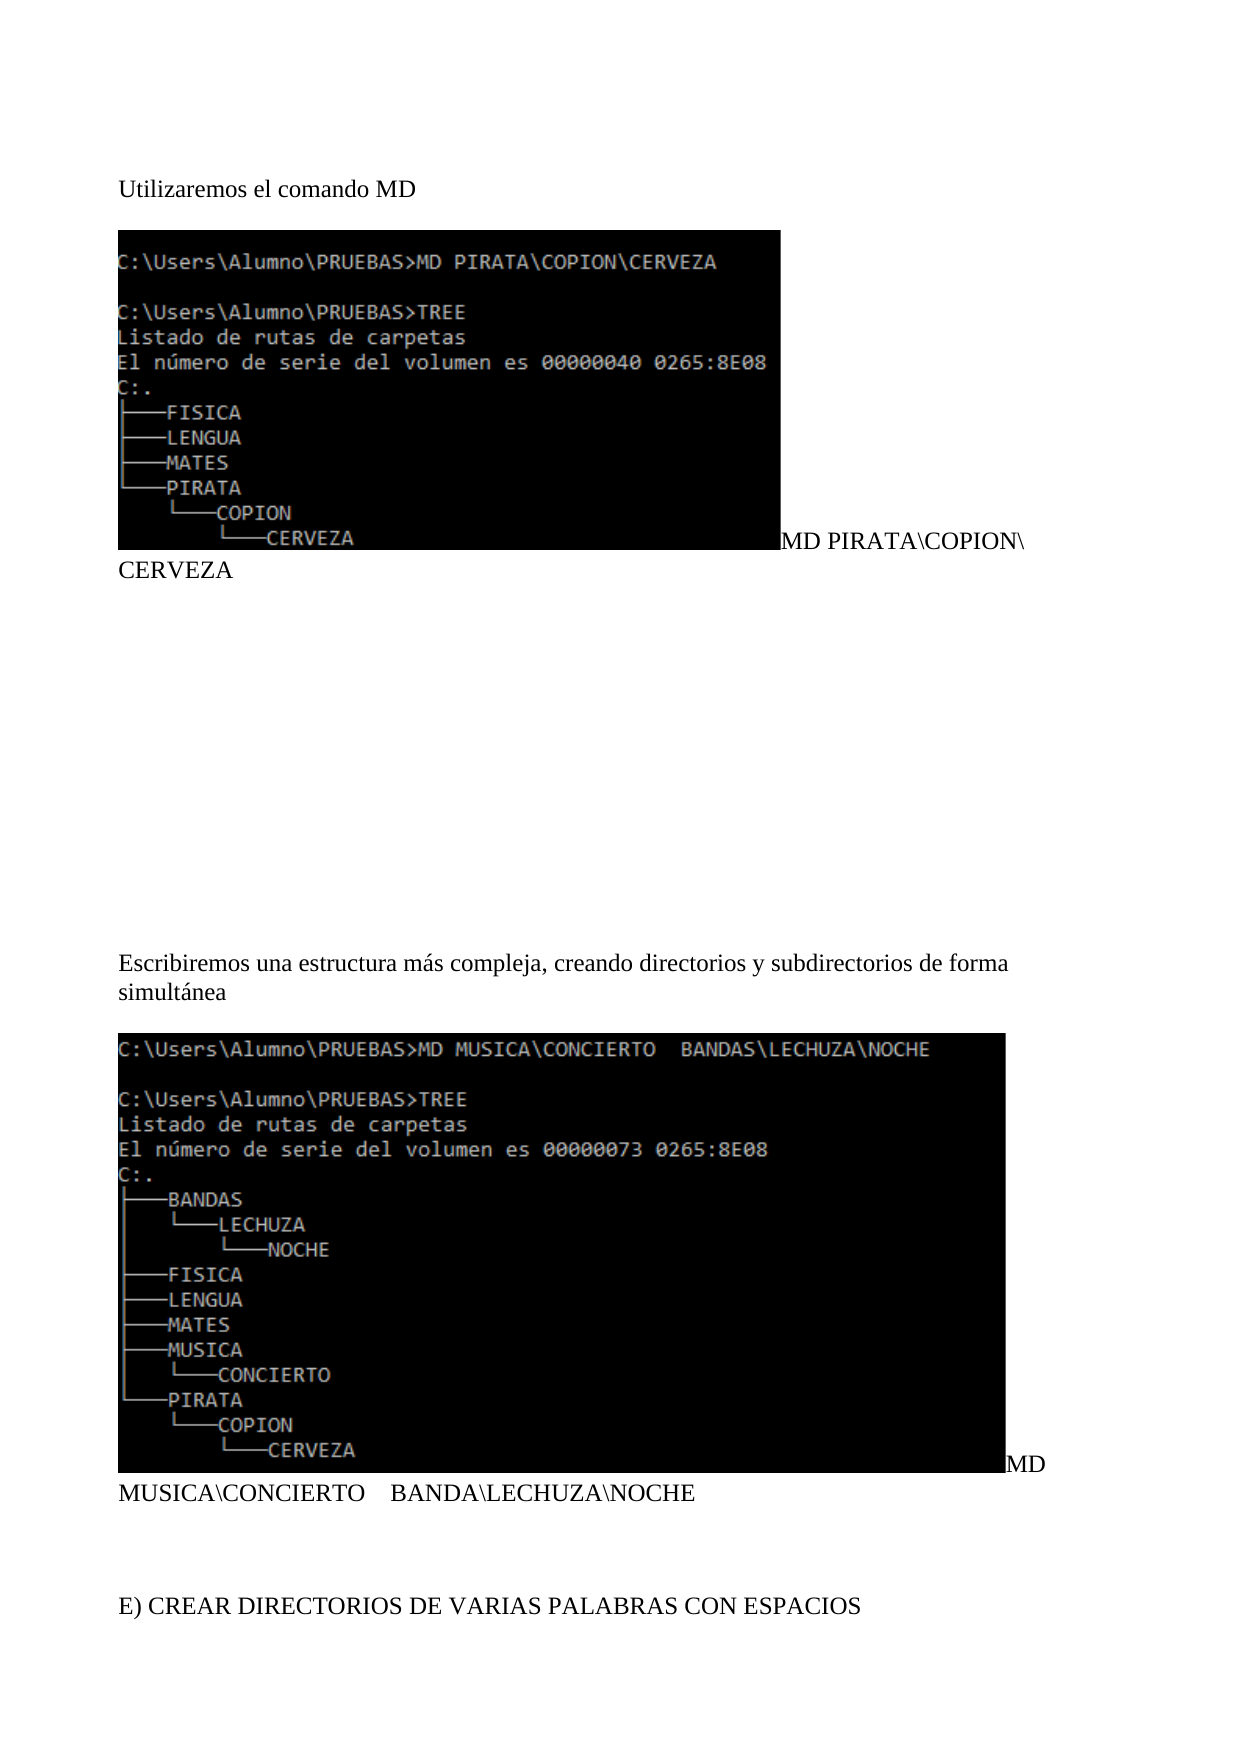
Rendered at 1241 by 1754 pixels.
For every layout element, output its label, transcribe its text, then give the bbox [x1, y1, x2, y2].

text MD PIRATA\COPION\CERVEZA [118, 231, 1122, 584]
text MD MUSICA\CONCIERTO BANDA\LECHUZA\NOCHE [118, 1034, 1122, 1507]
text Escribiremos una estructura más compleja, creando directorios y subdirectorios de forma simultánea [118, 948, 1122, 1006]
text E) CREAR DIRECTORIOS DE VARIAS PALABRAS CON ESPACIOS [118, 1591, 1122, 1620]
text Utilizaremos el comando MD [118, 174, 1122, 203]
